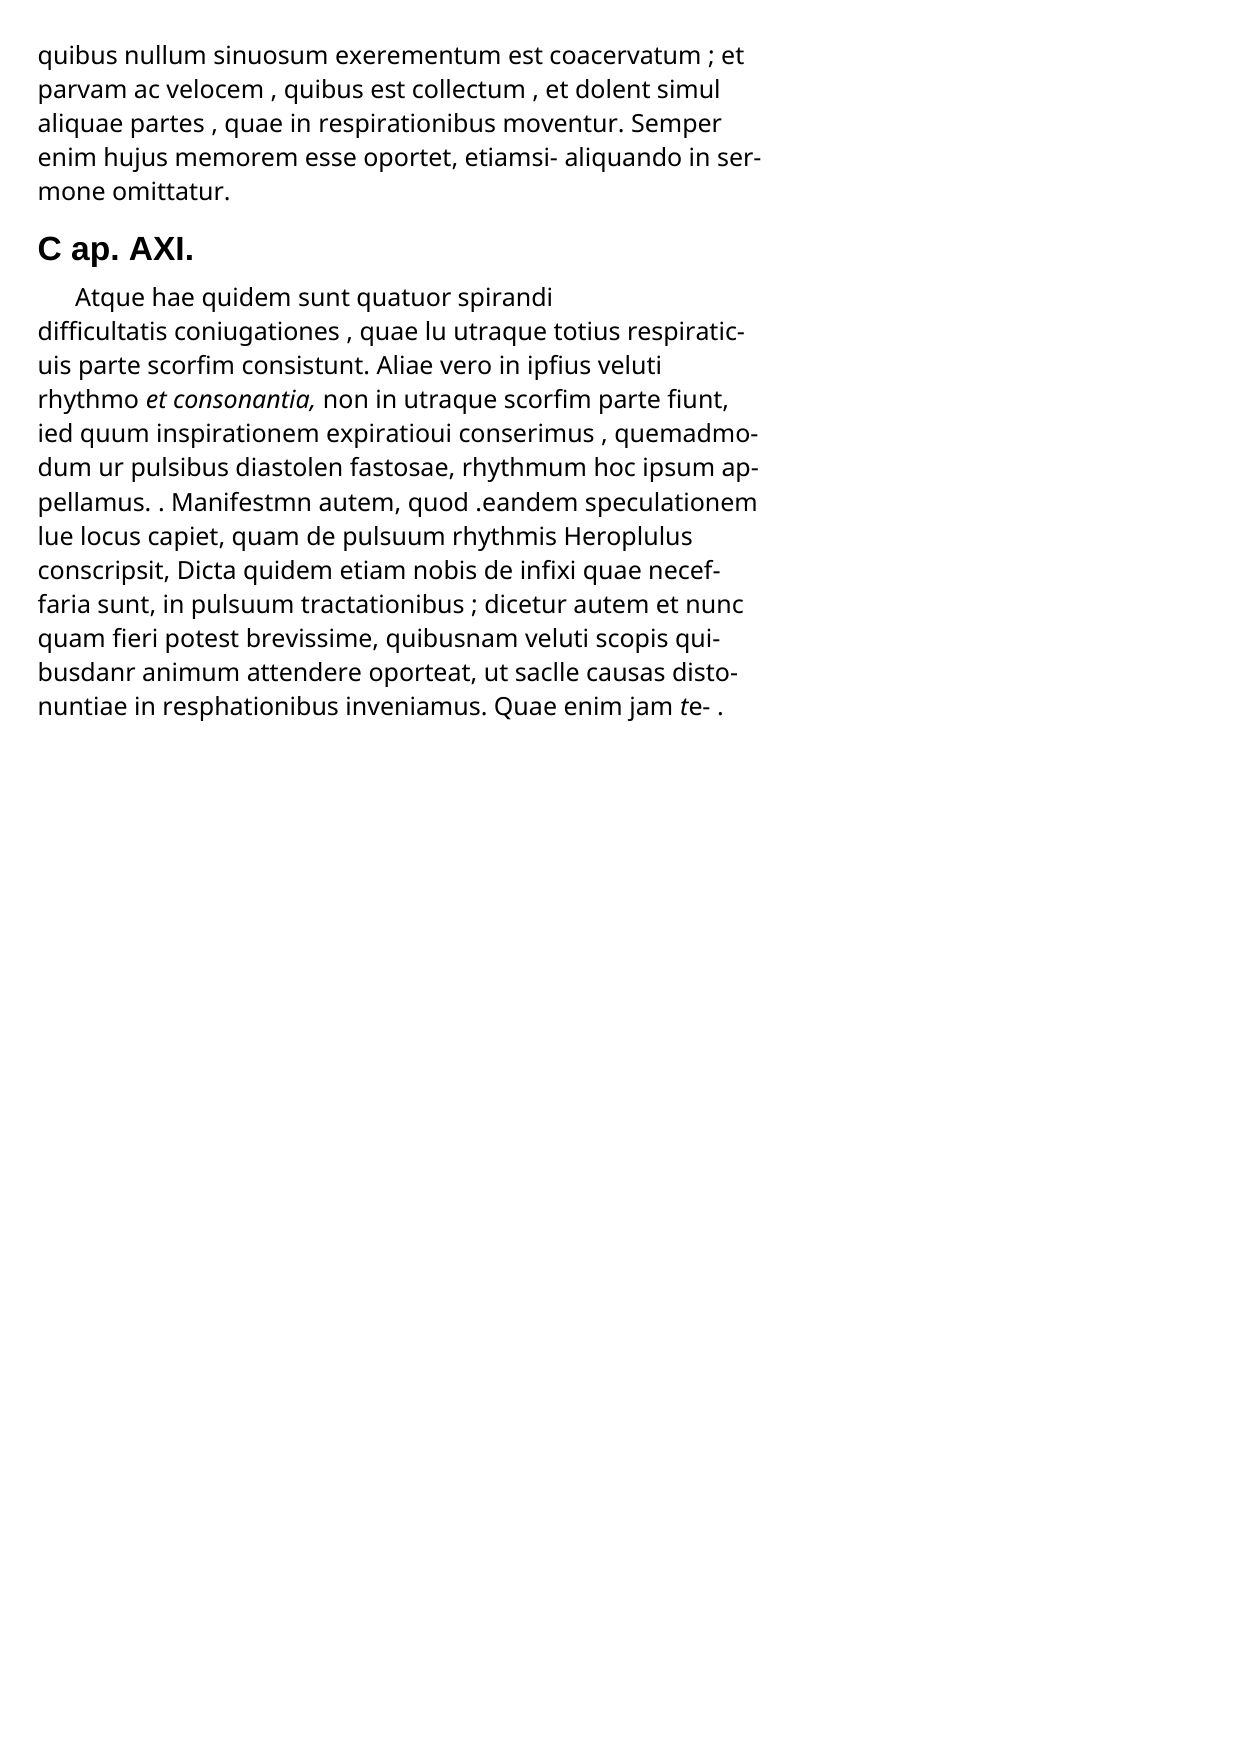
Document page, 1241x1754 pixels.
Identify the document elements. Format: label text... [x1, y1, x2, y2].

subtitle C ap. AXI. [37, 229, 1203, 267]
text quibus nullum sinuosum exerementum est coacervatum ; et parvam ac velocem , quibus est collectum , et dolent simul aliquae partes , quae in respirationibus moventur. Semper enim hujus memorem esse oportet, etiamsi- aliquando in ser- mone omittatur. [37, 37, 1203, 208]
text Atque hae quidem sunt quatuor spirandi difficultatis coniugationes , quae lu utraque totius respiratic- uis parte scorfim consistunt. Aliae vero in ipfius veluti rhythmo et consonantia, non in utraque scorfim parte fiunt, ied quum inspirationem expiratioui conserimus , quemadmo- dum ur pulsibus diastolen fastosae, rhythmum hoc ipsum ap- pellamus. . Manifestmn autem, quod .eandem speculationem lue locus capiet, quam de pulsuum rhythmis Heroplulus conscripsit, Dicta quidem etiam nobis de infixi quae necef- faria sunt, in pulsuum tractationibus ; dicetur autem et nunc quam fieri potest brevissime, quibusnam veluti scopis qui- busdanr animum attendere oporteat, ut saclle causas disto- nuntiae in resphationibus inveniamus. Quae enim jam te- . [37, 280, 1203, 723]
